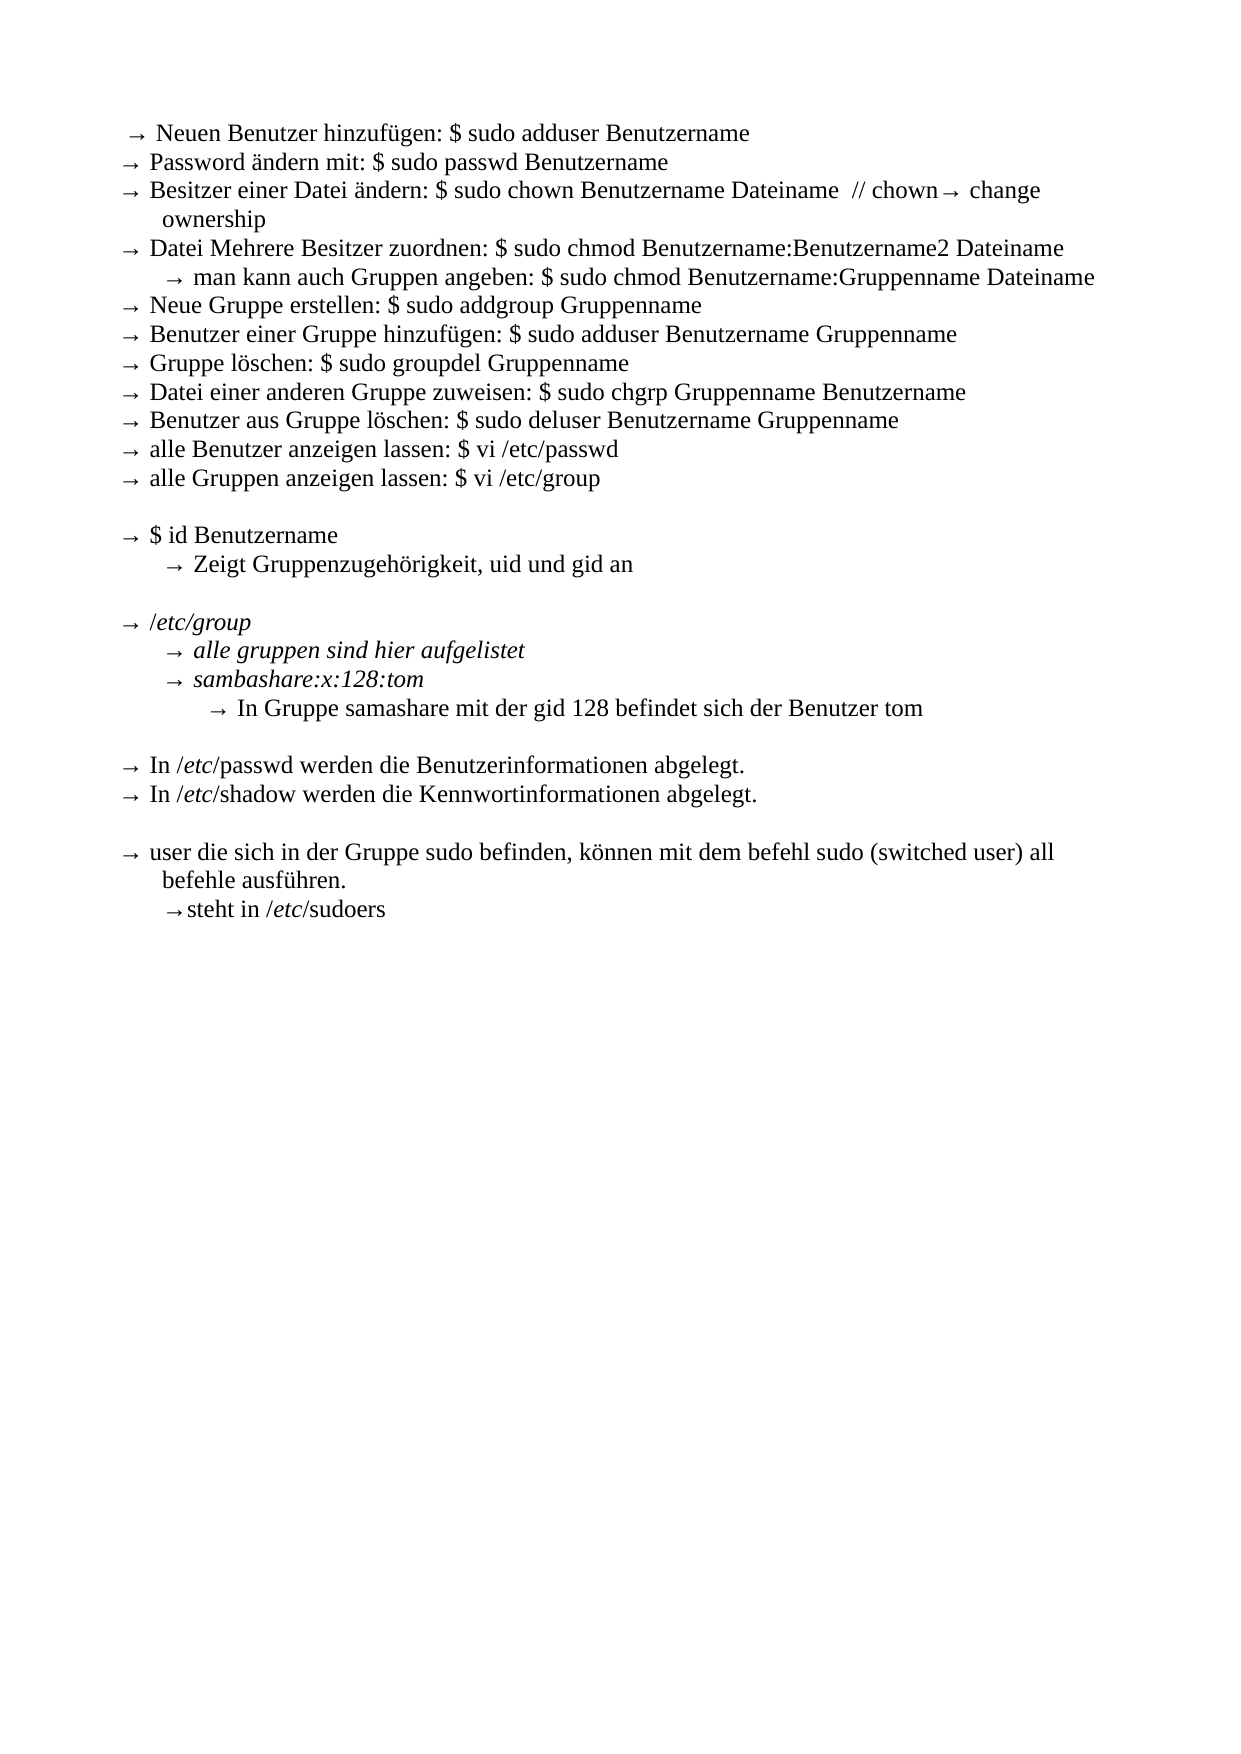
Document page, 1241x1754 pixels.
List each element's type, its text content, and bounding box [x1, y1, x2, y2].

text → Besitzer einer Datei ändern: $ sudo chown Benutzername Dateiname // chown→ change ownership [118, 176, 1122, 233]
text → In /etc/passwd werden die Benutzerinformationen abgelegt. [118, 751, 1122, 779]
text → Zeigt Gruppenzugehörigkeit, uid und gid an [118, 549, 1122, 578]
text → /etc/group [118, 607, 1122, 636]
text → sambashare:x:128:tom [118, 664, 1122, 693]
text → Benutzer aus Gruppe löschen: $ sudo deluser Benutzername Gruppenname [118, 406, 1122, 434]
text befehle ausführen. [118, 866, 1122, 894]
text → Datei einer anderen Gruppe zuweisen: $ sudo chgrp Gruppenname Benutzername [118, 377, 1122, 406]
text → Datei Mehrere Besitzer zuordnen: $ sudo chmod Benutzername:Benutzername2 Dateiname [118, 233, 1122, 262]
text → In Gruppe samashare mit der gid 128 befindet sich der Benutzer tom [118, 693, 1122, 722]
text → Password ändern mit: $ sudo passwd Benutzername [118, 147, 1122, 176]
text → Gruppe löschen: $ sudo groupdel Gruppenname [118, 348, 1122, 377]
text → alle Gruppen anzeigen lassen: $ vi /etc/group [118, 463, 1122, 492]
text → user die sich in der Gruppe sudo befinden, können mit dem befehl sudo (switched user) all [118, 837, 1122, 866]
text → Neue Gruppe erstellen: $ sudo addgroup Gruppenname [118, 291, 1122, 319]
text → Benutzer einer Gruppe hinzufügen: $ sudo adduser Benutzername Gruppenname [118, 319, 1122, 348]
text → alle Benutzer anzeigen lassen: $ vi /etc/passwd [118, 434, 1122, 463]
text → man kann auch Gruppen angeben: $ sudo chmod Benutzername:Gruppenname Dateiname [118, 262, 1122, 291]
text → $ id Benutzername [118, 521, 1122, 549]
text →steht in /etc/sudoers [118, 894, 1122, 923]
text → alle gruppen sind hier aufgelistet [118, 636, 1122, 664]
text → Neuen Benutzer hinzufügen: $ sudo adduser Benutzername [118, 118, 1122, 147]
text → In /etc/shadow werden die Kennwortinformationen abgelegt. [118, 779, 1122, 808]
